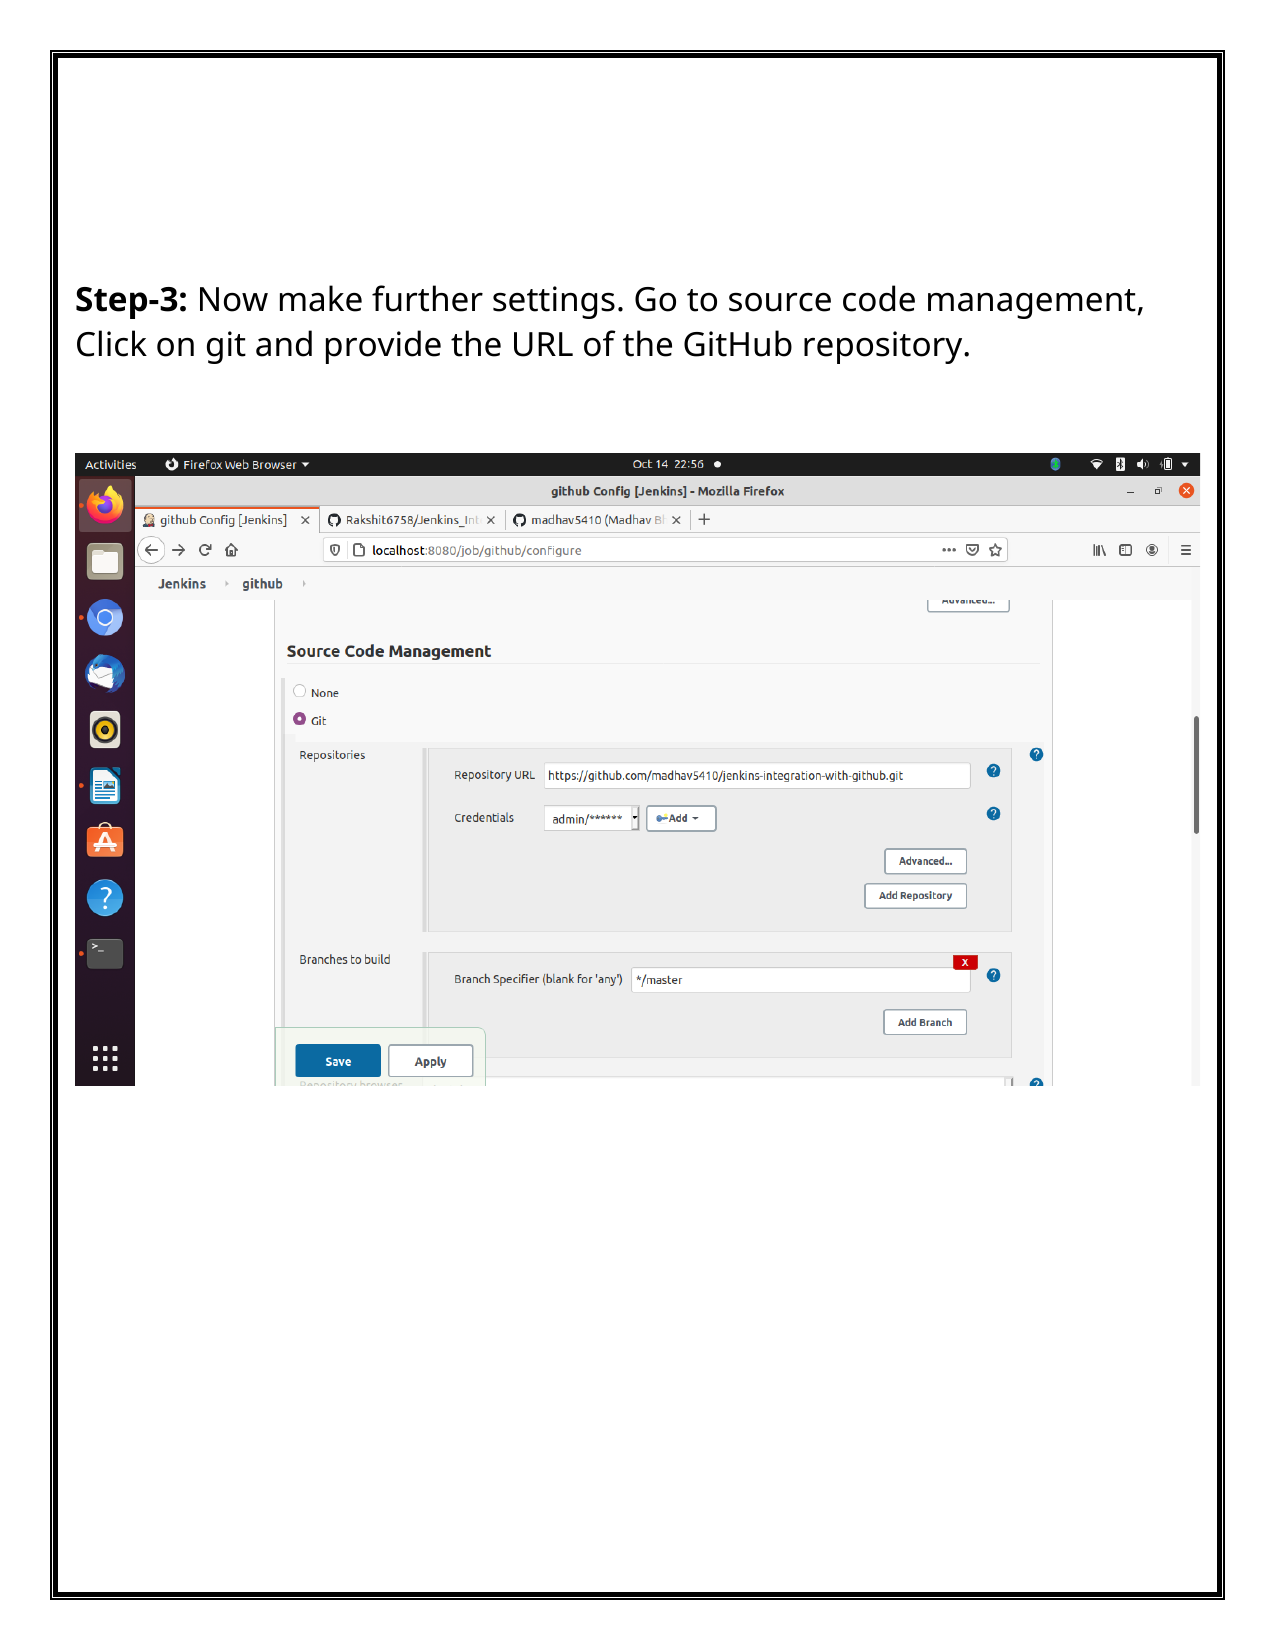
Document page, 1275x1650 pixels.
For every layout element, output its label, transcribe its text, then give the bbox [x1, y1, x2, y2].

picture [75, 453, 1200, 1086]
text Step-3: Now make further settings. Go to source code management, Click on git and provide the URL of the GitHub repository. [75, 276, 1200, 366]
